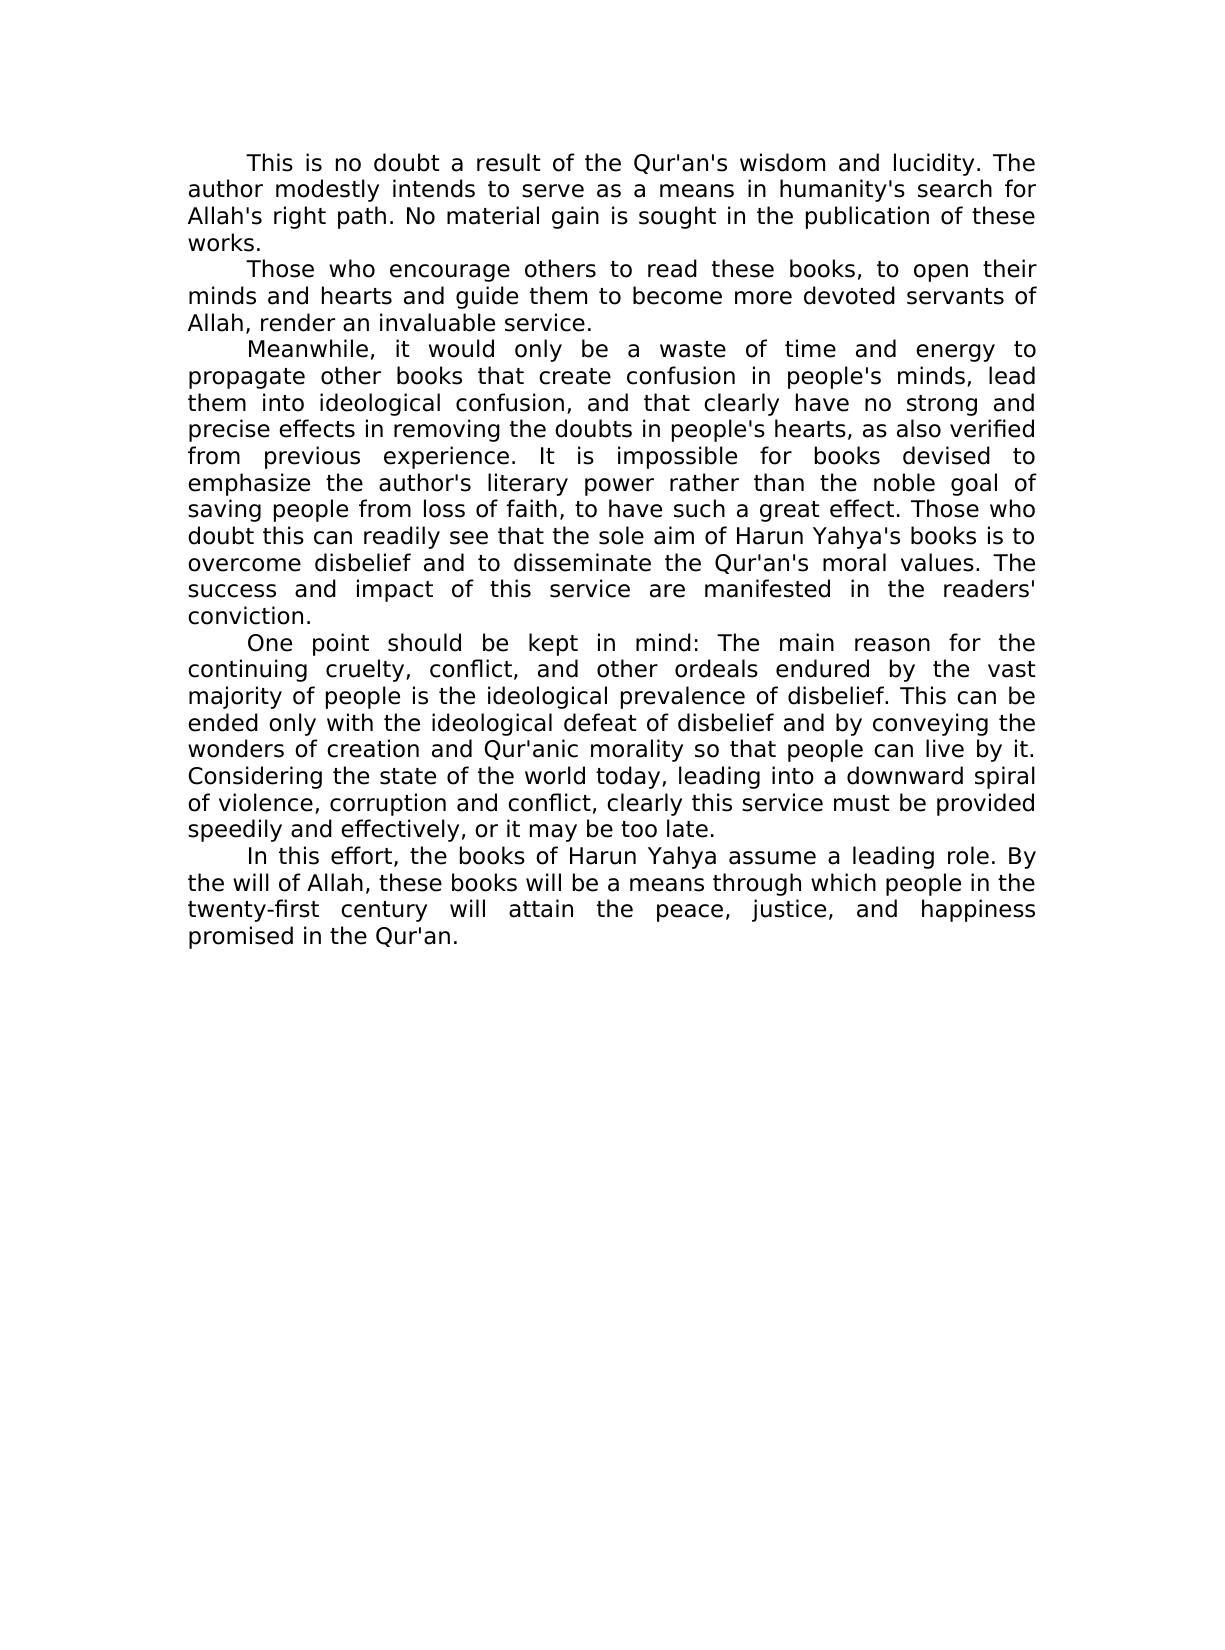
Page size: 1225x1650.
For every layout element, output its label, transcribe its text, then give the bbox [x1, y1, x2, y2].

text Meanwhile, it would only be a waste of time and energy to propagate other books that create confusion in people's minds, lead them into ideological confusion, and that clearly have no strong and precise effects in removing the doubts in people's hearts, as also verified from previous experience. It is impossible for books devised to emphasize the author's literary power rather than the noble goal of saving people from loss of faith, to have such a great effect. Those who doubt this can readily see that the sole aim of Harun Yahya's books is to overcome disbelief and to disseminate the Qur'an's moral values. The success and impact of this service are manifested in the readers' conviction. [187, 337, 1037, 630]
text In this effort, the books of Harun Yahya assume a leading role. By the will of Allah, these books will be a means through which people in the twenty-first century will attain the peace, justice, and happiness promised in the Qur'an. [187, 843, 1037, 950]
text Those who encourage others to read these books, to open their minds and hearts and guide them to become more devoted servants of Allah, render an invaluable service. [187, 257, 1037, 337]
text This is no doubt a result of the Qur'an's wisdom and lucidity. The author modestly intends to serve as a means in humanity's search for Allah's right path. No material gain is sought in the publication of these works. [187, 150, 1037, 257]
text One point should be kept in mind: The main reason for the continuing cruelty, conflict, and other ordeals endured by the vast majority of people is the ideological prevalence of disbelief. This can be ended only with the ideological defeat of disbelief and by conveying the wonders of creation and Qur'anic morality so that people can live by it. Considering the state of the world today, leading into a downward spiral of violence, corruption and conflict, clearly this service must be provided speedily and effectively, or it may be too late. [187, 630, 1037, 843]
